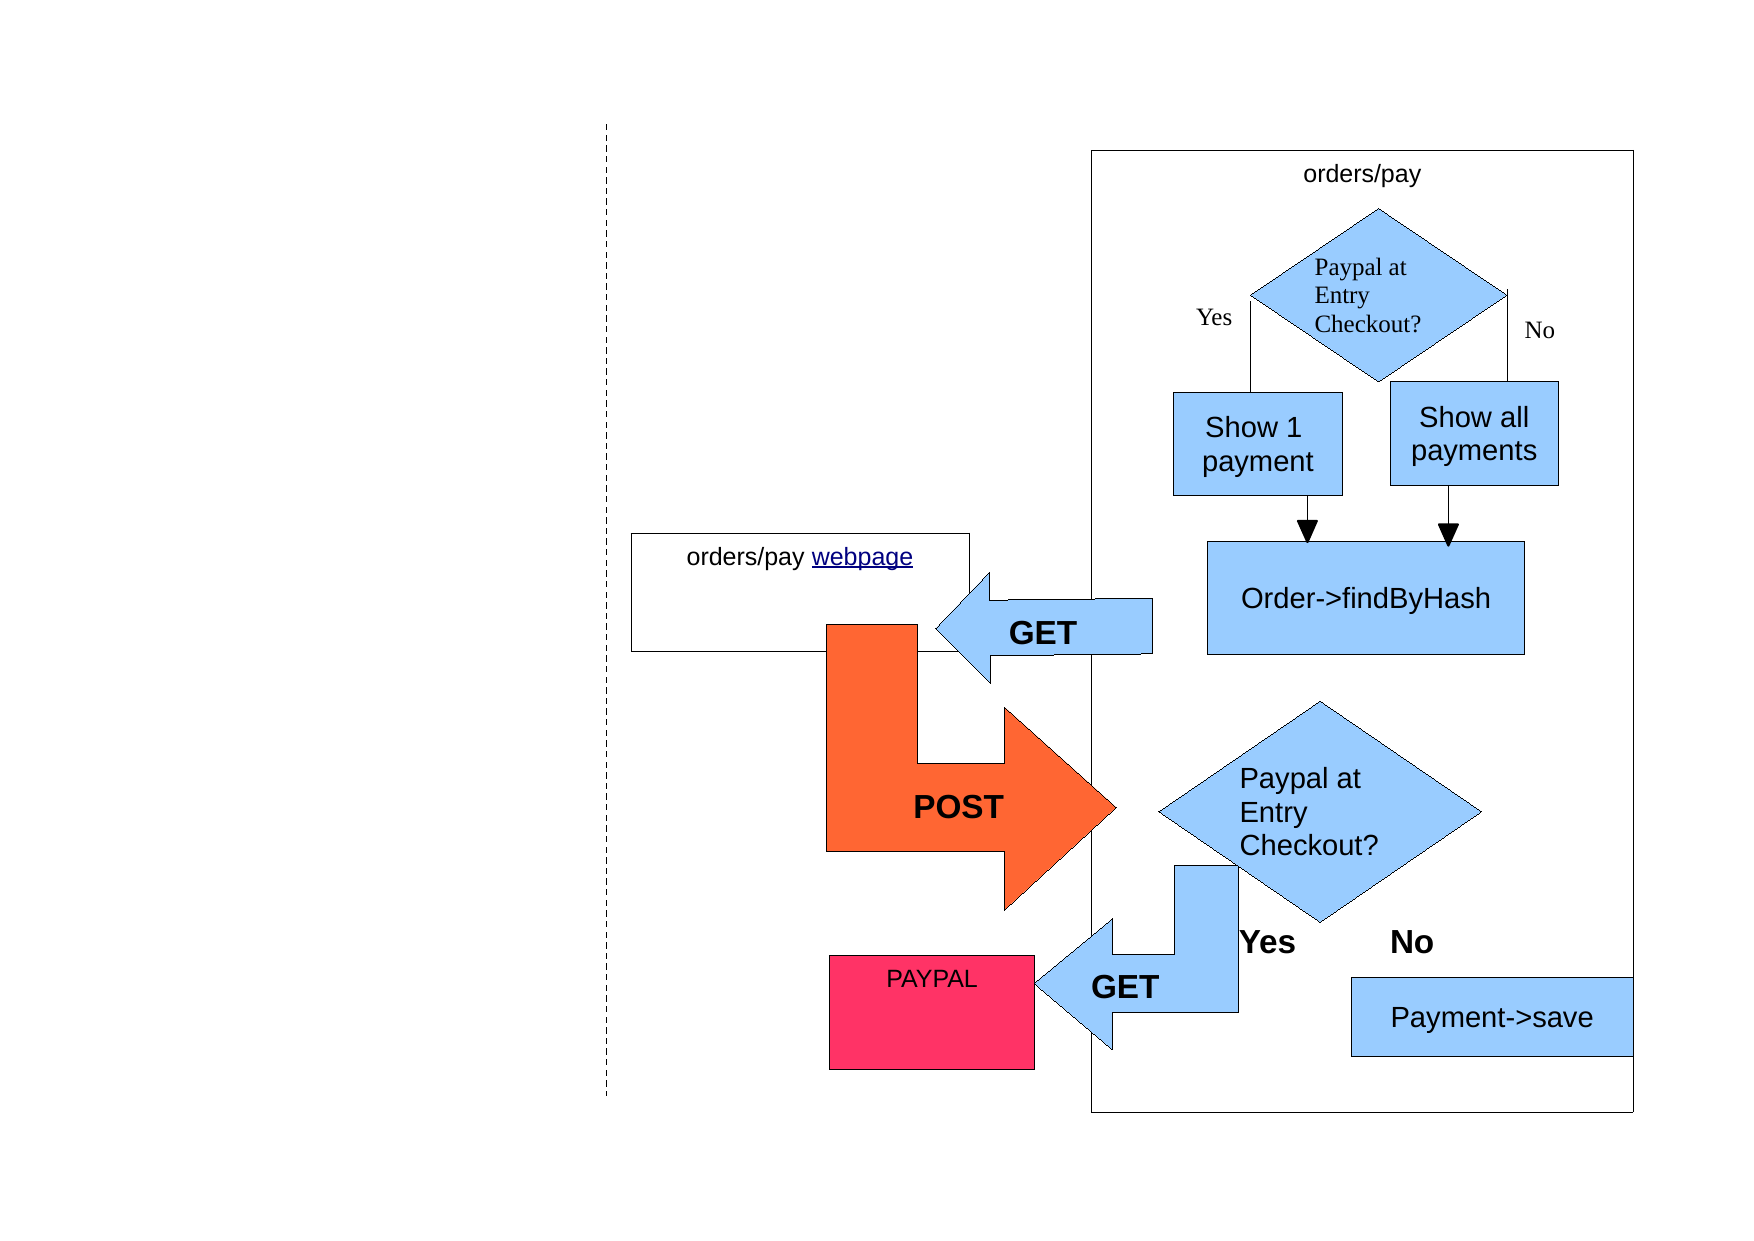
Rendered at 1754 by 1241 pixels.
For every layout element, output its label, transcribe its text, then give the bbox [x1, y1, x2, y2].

text PAYPAL [838, 964, 1026, 993]
text orders/pay [1100, 159, 1624, 187]
text orders/pay webpage [639, 541, 960, 570]
